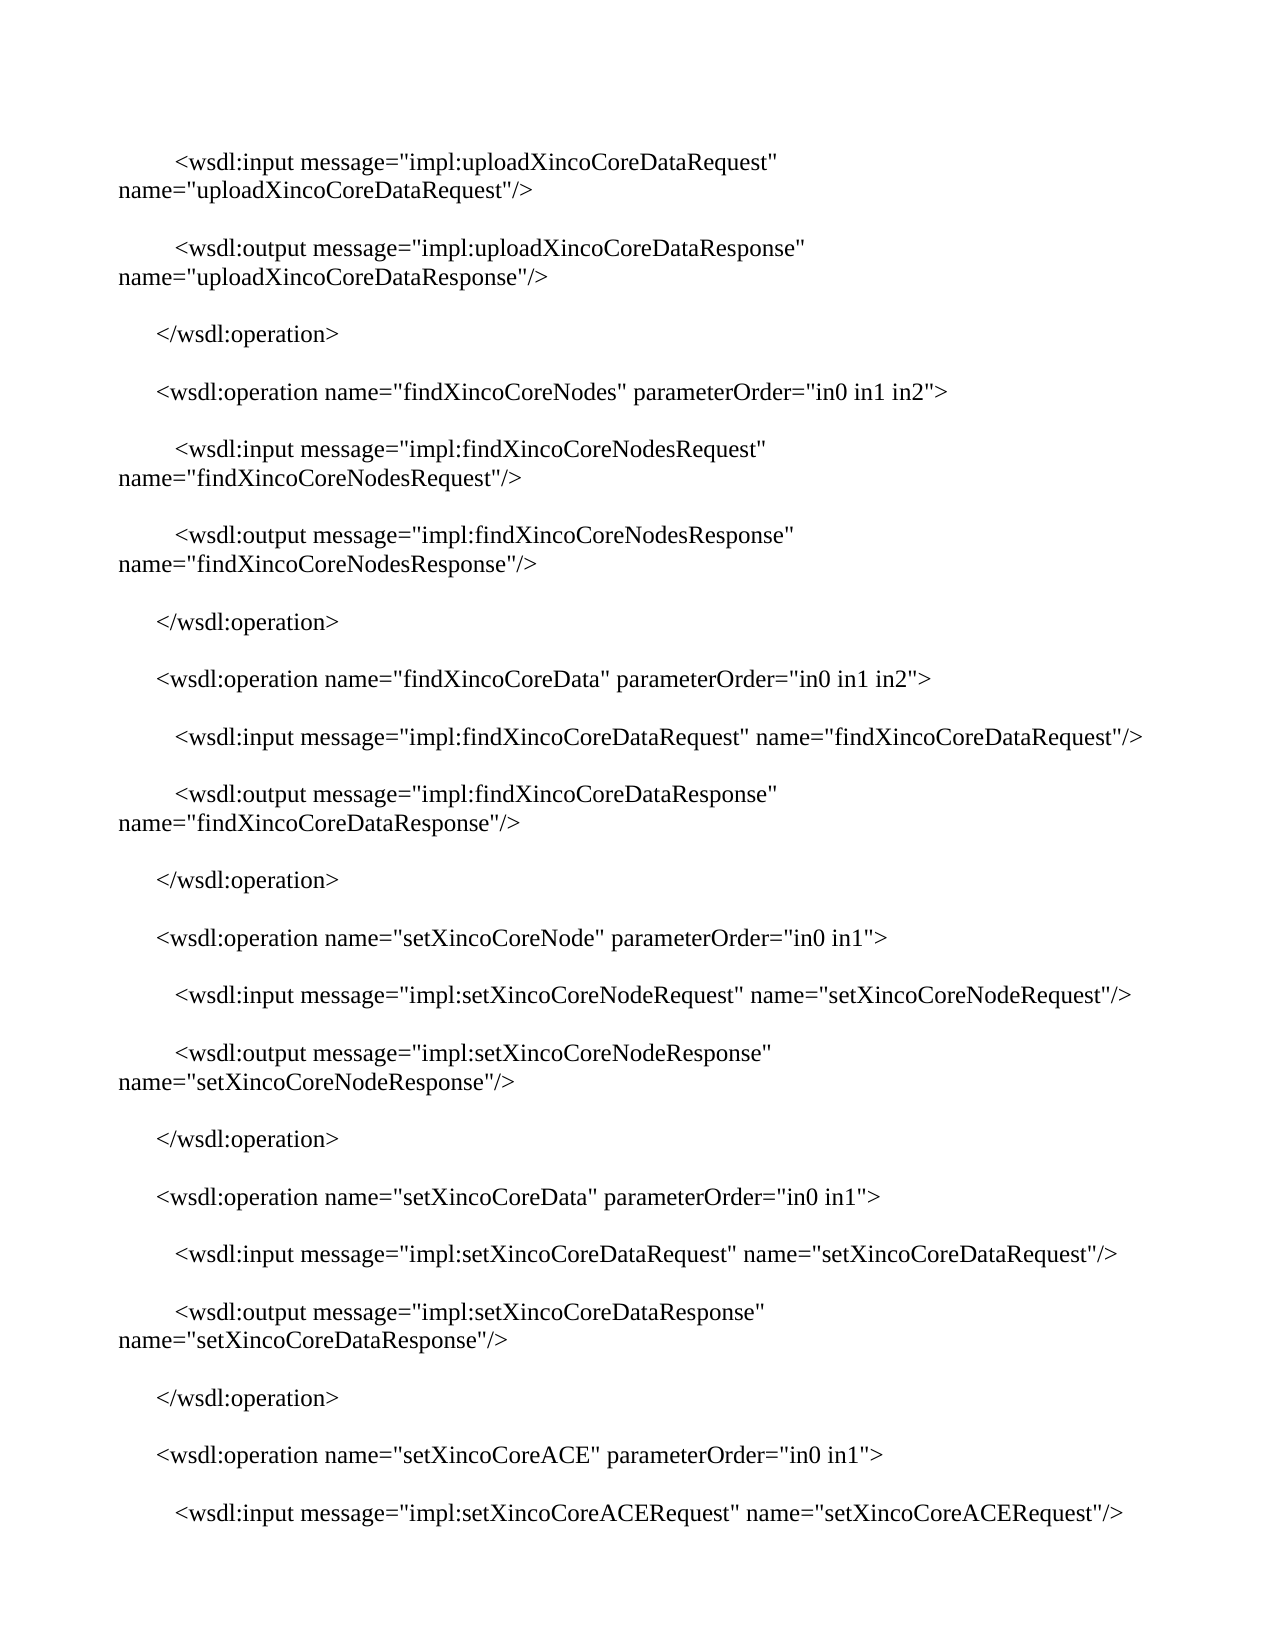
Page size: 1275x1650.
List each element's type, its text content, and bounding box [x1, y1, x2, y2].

text <wsdl:input message="impl:setXincoCoreDataRequest" name="setXincoCoreDataRequest"/> [118, 1239, 1157, 1268]
text <wsdl:operation name="findXincoCoreData" parameterOrder="in0 in1 in2"> [118, 664, 1157, 693]
text <wsdl:operation name="setXincoCoreData" parameterOrder="in0 in1"> [118, 1182, 1157, 1211]
text <wsdl:input message="impl:setXincoCoreACERequest" name="setXincoCoreACERequest"/> [118, 1498, 1157, 1527]
text <wsdl:operation name="findXincoCoreNodes" parameterOrder="in0 in1 in2"> [118, 377, 1157, 406]
text </wsdl:operation> [118, 1124, 1157, 1153]
text </wsdl:operation> [118, 319, 1157, 348]
text <wsdl:output message="impl:setXincoCoreDataResponse" name="setXincoCoreDataResponse"/> [118, 1297, 1157, 1354]
text <wsdl:output message="impl:findXincoCoreNodesResponse" name="findXincoCoreNodesResponse"/> [118, 521, 1157, 578]
text <wsdl:operation name="setXincoCoreNode" parameterOrder="in0 in1"> [118, 923, 1157, 952]
text <wsdl:input message="impl:findXincoCoreNodesRequest" name="findXincoCoreNodesRequest"/> [118, 434, 1157, 492]
text <wsdl:input message="impl:uploadXincoCoreDataRequest" name="uploadXincoCoreDataRequest"/> [118, 147, 1157, 204]
text </wsdl:operation> [118, 607, 1157, 636]
text <wsdl:input message="impl:findXincoCoreDataRequest" name="findXincoCoreDataRequest"/> [118, 722, 1157, 751]
text <wsdl:output message="impl:setXincoCoreNodeResponse" name="setXincoCoreNodeResponse"/> [118, 1038, 1157, 1096]
text <wsdl:input message="impl:setXincoCoreNodeRequest" name="setXincoCoreNodeRequest"/> [118, 981, 1157, 1009]
text <wsdl:operation name="setXincoCoreACE" parameterOrder="in0 in1"> [118, 1441, 1157, 1469]
text <wsdl:output message="impl:uploadXincoCoreDataResponse" name="uploadXincoCoreDataResponse"/> [118, 233, 1157, 291]
text </wsdl:operation> [118, 1383, 1157, 1412]
text <wsdl:output message="impl:findXincoCoreDataResponse" name="findXincoCoreDataResponse"/> [118, 779, 1157, 837]
text </wsdl:operation> [118, 866, 1157, 894]
